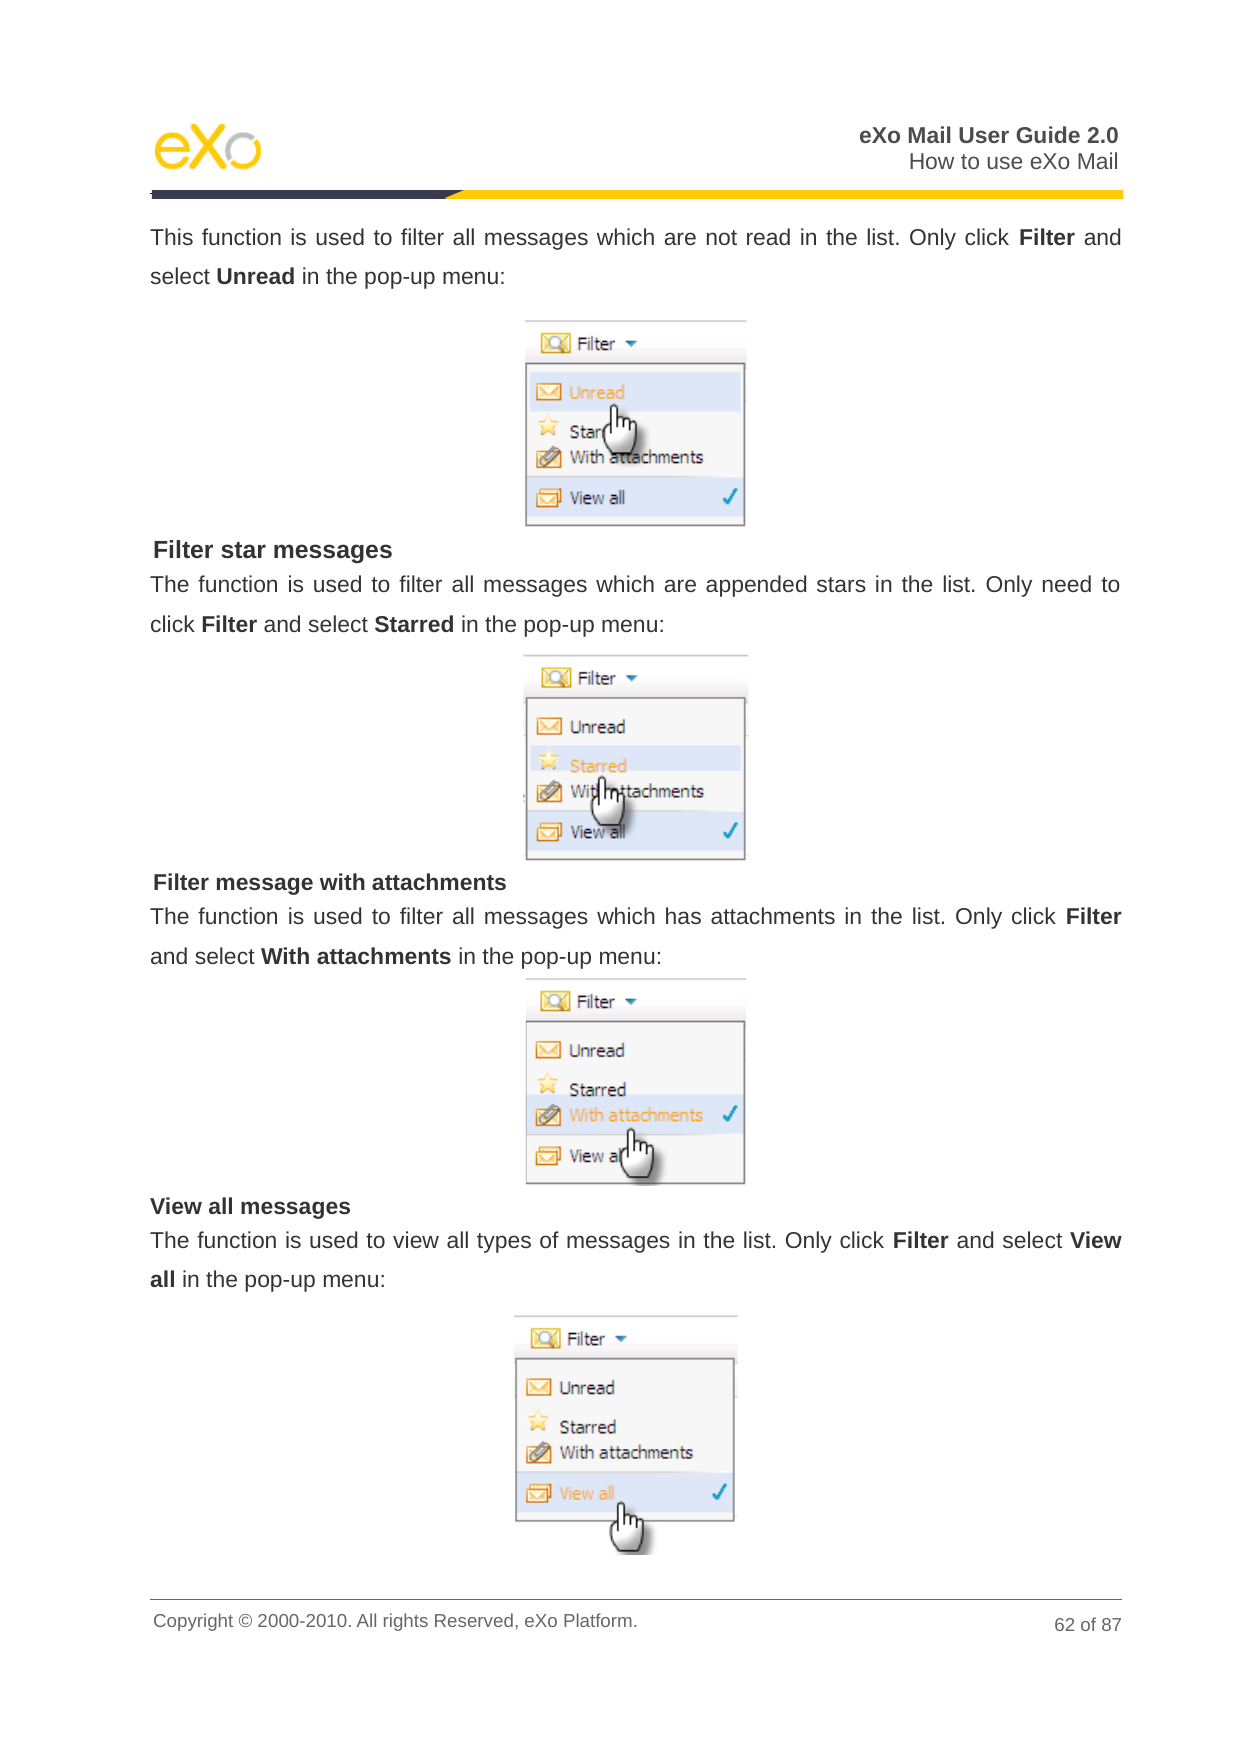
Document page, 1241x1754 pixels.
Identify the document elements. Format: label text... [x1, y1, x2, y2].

text The function is used to filter all messages which are appended stars in the list. Only need to click Filter and select Starred in the pop-up menu: [150, 571, 1122, 637]
picture [151, 190, 1124, 199]
text The function is used to filter all messages which has attachments in the list. Only click Filter and select With attachments in the pop-up menu: [150, 903, 1122, 969]
picture [155, 123, 262, 170]
picture [525, 319, 747, 528]
list Filter star messages [115, 314, 1122, 563]
picture [523, 652, 749, 862]
picture [514, 1312, 738, 1555]
text The function is used to view all types of messages in the list. Only click Filter and select View all in the pop-up menu: [150, 1227, 1122, 1292]
text View all messages [150, 994, 1122, 1219]
picture [525, 977, 747, 1186]
text This function is used to filter all messages which are not read in the list. Only click Filter and select Unread in the pop-up menu: [150, 223, 1122, 289]
list Filter message with attachments [115, 662, 1122, 896]
